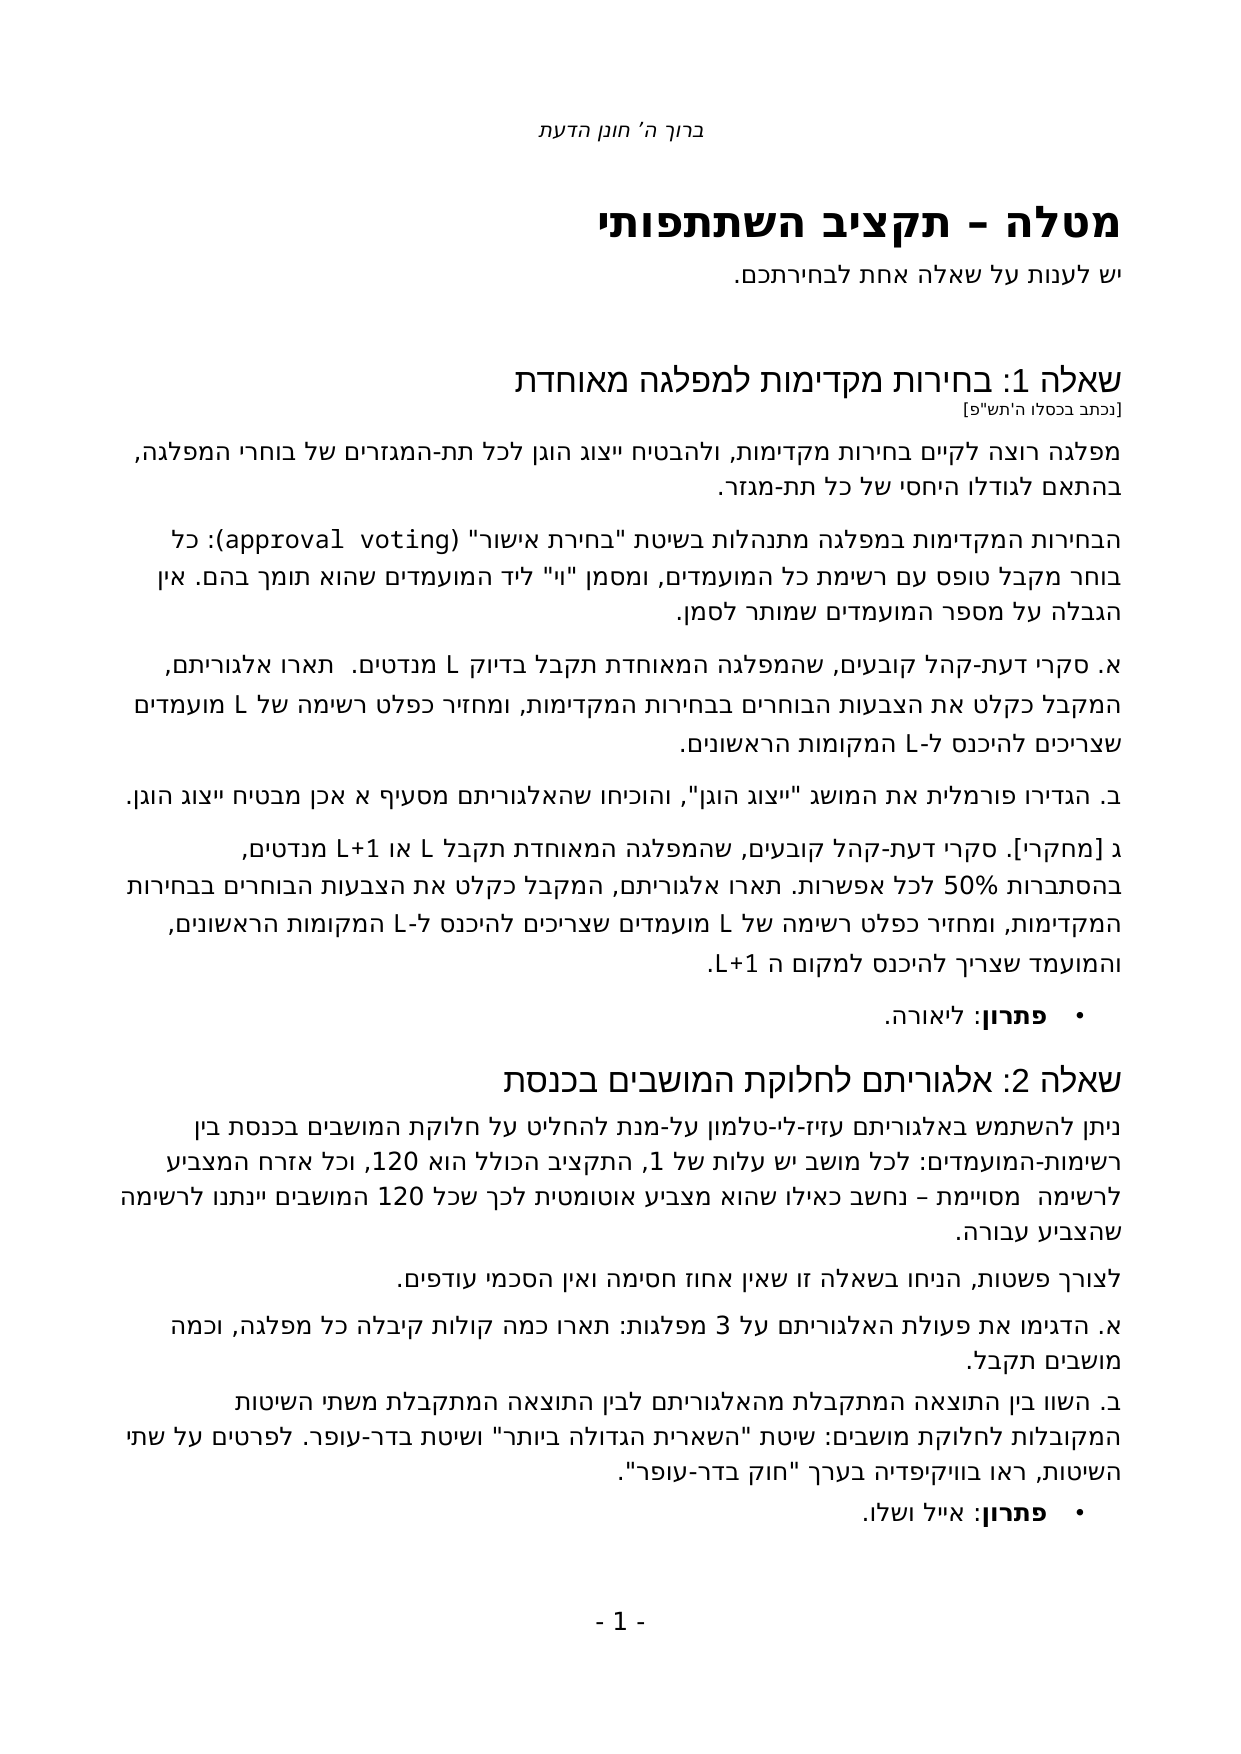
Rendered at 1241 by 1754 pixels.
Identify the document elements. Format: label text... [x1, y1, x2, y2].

subtitle מטלה – תקציב השתתפותי [118, 197, 1122, 248]
text ב. השוו בין התוצאה המתקבלת מהאלגוריתם לבין התוצאה המתקבלת משתי השיטות המקובלות לחלוקת מושבים: שיטת "השארית הגדולה ביותר" ושיטת בדר-עופר. לפרטים על שתי השיטות, ראו בוויקיפדיה בערך "חוק בדר-עופר". [118, 1387, 1122, 1486]
text הבחירות המקדימות במפלגה מתנהלות בשיטת "בחירת אישור" (approval voting): כל בוחר מקבל טופס עם רשימת כל המועמדים, ומסמן "וי" ליד המועמדים שהוא תומך בהם. אין הגבלה על מספר המועמדים שמותר לסמן. [118, 522, 1122, 626]
text מפלגה רוצה לקיים בחירות מקדימות, ולהבטיח ייצוג הוגן לכל תת-המגזרים של בוחרי המפלגה, בהתאם לגודלו היחסי של כל תת-מגזר. [118, 437, 1122, 501]
subtitle שאלה 1: בחירות מקדימות למפלגה מאוחדת [118, 361, 1122, 399]
text א. סקרי דעת-קהל קובעים, שהמפלגה המאוחדת תקבל בדיוק L מנדטים. תארו אלגוריתם, המקבל כקלט את הצבעות הבוחרים בבחירות המקדימות, ומחזיר כפלט רשימה של L מועמדים שצריכים להיכנס ל-L המקומות הראשונים. [118, 646, 1122, 760]
text יש לענות על שאלה אחת לבחירתכם. [118, 260, 1122, 289]
text ב. הגדירו פורמלית את המושג "ייצוג הוגן", והוכיחו שהאלגוריתם מסעיף א אכן מבטיח ייצוג הוגן. [118, 782, 1122, 811]
text לצורך פשטות, הניחו בשאלה זו שאין אחוז חסימה ואין הסכמי עודפים. [118, 1264, 1122, 1293]
subtitle שאלה 2: אלגוריתם לחלוקת המושבים בכנסת [118, 1061, 1122, 1100]
list פתרון: ליאורה. [118, 1001, 1084, 1031]
text [נכתב בכסלו ה'תש"פ] [118, 399, 1122, 419]
text א. הדגימו את פעולת האלגוריתם על 3 מפלגות: תארו כמה קולות קיבלה כל מפלגה, וכמה מושבים תקבל. [118, 1311, 1122, 1375]
list פתרון: אייל ושלו. [118, 1498, 1084, 1527]
text ג [מחקרי]. סקרי דעת-קהל קובעים, שהמפלגה המאוחדת תקבל L או L+1 מנדטים, בהסתברות 50% לכל אפשרות. תארו אלגוריתם, המקבל כקלט את הצבעות הבוחרים בבחירות המקדימות, ומחזיר כפלט רשימה של L מועמדים שצריכים להיכנס ל-L המקומות הראשונים, והמועמד שצריך להיכנס למקום ה L+1. [118, 831, 1122, 980]
text ניתן להשתמש באלגוריתם עזיז-לי-טלמון על-מנת להחליט על חלוקת המושבים בכנסת בין רשימות-המועמדים: לכל מושב יש עלות של 1, התקציב הכולל הוא 120, וכל אזרח המצביע לרשימה מסויימת – נחשב כאילו שהוא מצביע אוטומטית לכך שכל 120 המושבים יינתנו לרשימה שהצביע עבורה. [118, 1112, 1122, 1246]
